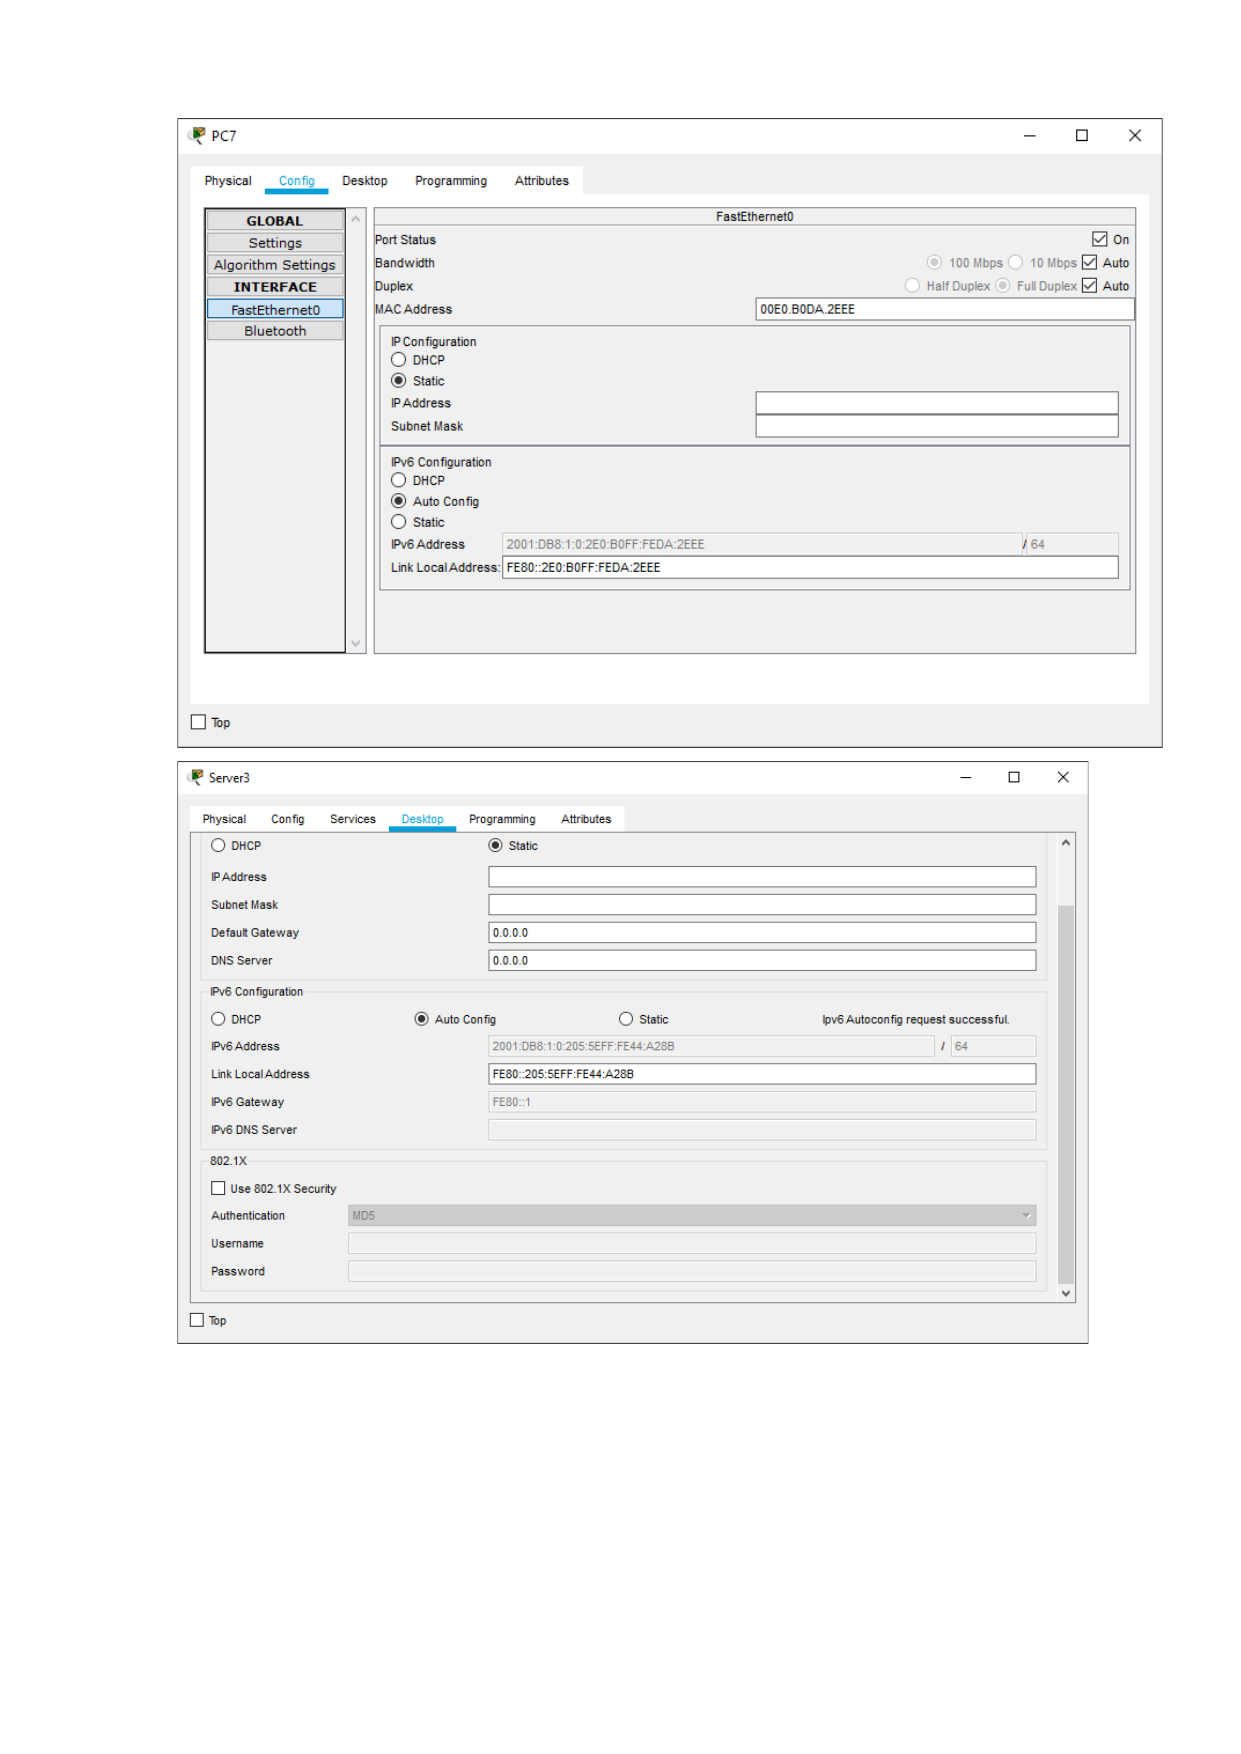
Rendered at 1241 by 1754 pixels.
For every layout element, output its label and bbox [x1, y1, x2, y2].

picture [177, 761, 1089, 1344]
picture [177, 118, 1163, 748]
